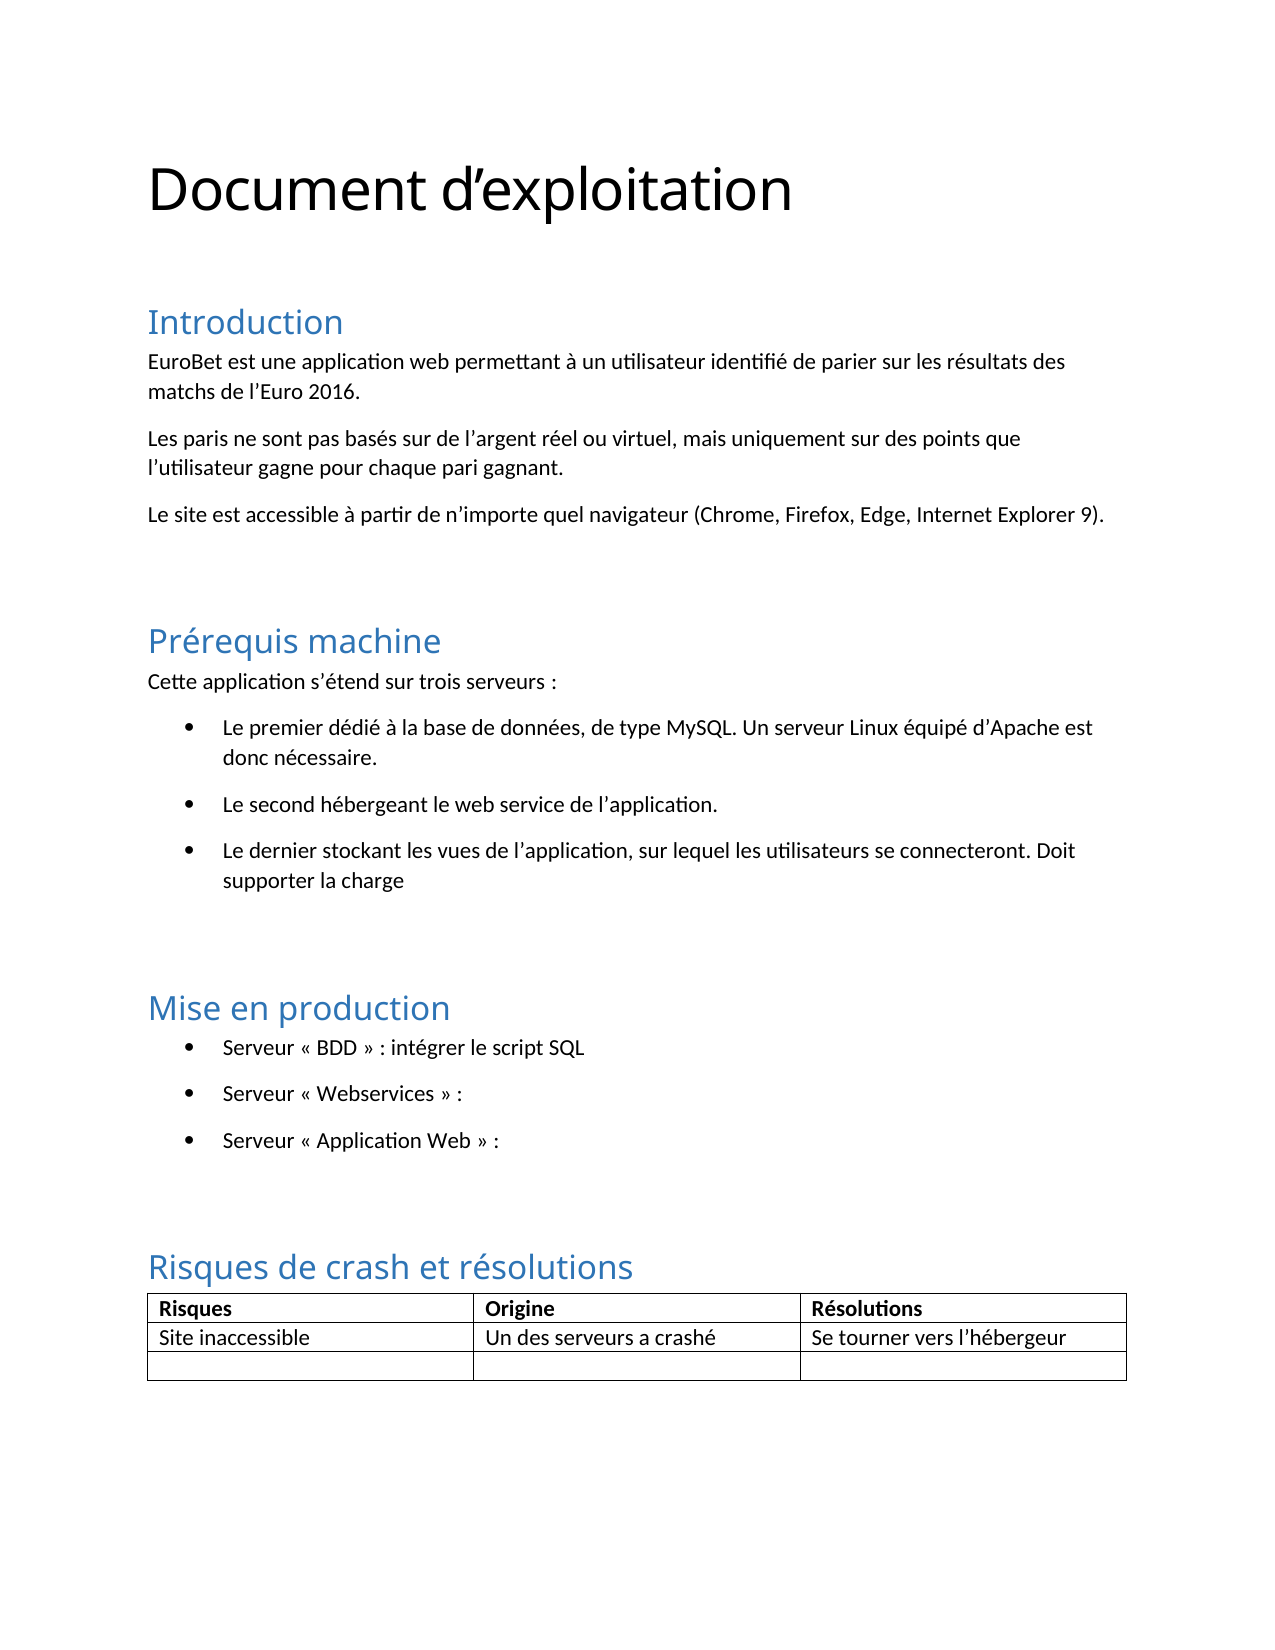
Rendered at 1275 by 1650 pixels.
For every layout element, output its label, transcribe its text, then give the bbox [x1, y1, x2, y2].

text EuroBet est une application web permettant à un utilisateur identifié de parier sur les résultats des matchs de l’Euro 2016. [148, 347, 1127, 405]
subtitle Prérequis machine [148, 618, 1127, 664]
text Les paris ne sont pas basés sur de l’argent réel ou virtuel, mais uniquement sur des points que l’utilisateur gagne pour chaque pari gagnant. [148, 424, 1127, 482]
list Serveur « BDD » : intégrer le script SQL [185, 1033, 1127, 1061]
text Cette application s’étend sur trois serveurs : [148, 667, 1127, 695]
table_header Origine [474, 1294, 800, 1322]
table_cell Un des serveurs a crashé [474, 1323, 800, 1351]
title Document d’exploitation [148, 148, 1127, 227]
list Serveur « Application Web » : [185, 1126, 1127, 1154]
list Le dernier stockant les vues de l’application, sur lequel les utilisateurs se connecteront. Doit supporter la charge [185, 836, 1127, 894]
list Le second hébergeant le web service de l’application. [185, 790, 1127, 818]
table_cell [148, 1352, 473, 1380]
table_cell [474, 1352, 800, 1380]
table_cell Site inaccessible [148, 1323, 473, 1351]
subtitle Risques de crash et résolutions [148, 1244, 1127, 1289]
list Serveur « Webservices » : [185, 1079, 1127, 1107]
table_header Risques [148, 1294, 473, 1322]
list Le premier dédié à la base de données, de type MySQL. Un serveur Linux équipé d’Apache est donc nécessaire. [185, 713, 1127, 771]
table_cell [801, 1352, 1126, 1380]
text Le site est accessible à partir de n’importe quel navigateur (Chrome, Firefox, Edge, Internet Explorer 9). [148, 500, 1127, 528]
table_header Résolutions [801, 1294, 1126, 1322]
subtitle Mise en production [148, 984, 1127, 1030]
table_cell Se tourner vers l’hébergeur [801, 1323, 1126, 1351]
subtitle Introduction [148, 299, 1127, 344]
